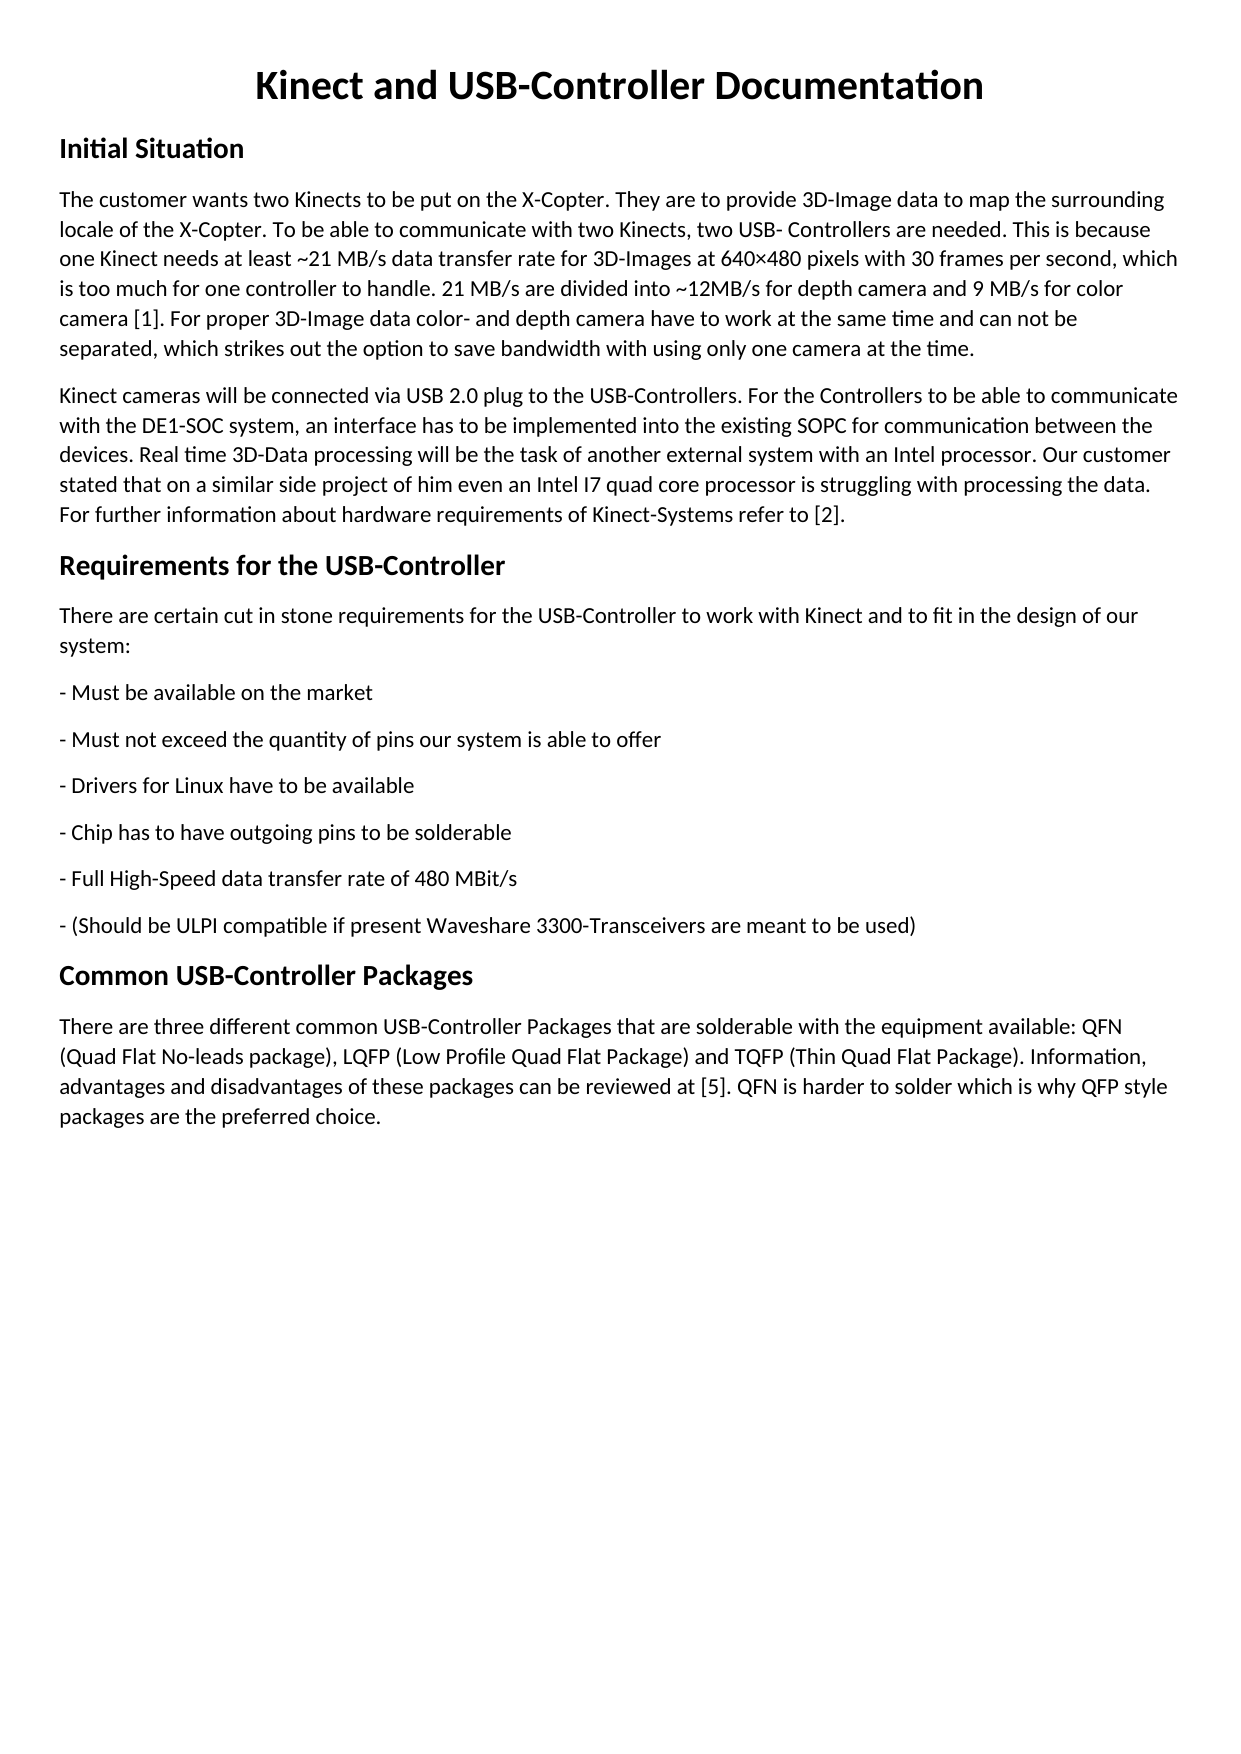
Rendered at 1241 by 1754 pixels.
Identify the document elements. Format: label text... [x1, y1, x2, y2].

text - (Should be ULPI compatible if present Waveshare 3300-Transceivers are meant to be used) [59, 911, 1181, 939]
text - Chip has to have outgoing pins to be solderable [59, 818, 1181, 846]
text There are three different common USB-Controller Packages that are solderable with the equipment available: QFN (Quad Flat No-leads package), LQFP (Low Profile Quad Flat Package) and TQFP (Thin Quad Flat Package). Information, advantages and disadvantages of these packages can be reviewed at [5]. QFN is harder to solder which is why QFP style packages are the preferred choice. [59, 1012, 1181, 1130]
text Initial Situation [59, 130, 1181, 166]
text - Must be available on the market [59, 678, 1181, 706]
text There are certain cut in stone requirements for the USB-Controller to work with Kinect and to fit in the design of our system: [59, 602, 1181, 659]
text Common USB-Controller Packages [59, 957, 1181, 993]
text Kinect cameras will be connected via USB 2.0 plug to the USB-Controllers. For the Controllers to be able to communicate with the DE1-SOC system, an interface has to be implemented into the existing SOPC for communication between the devices. Real time 3D-Data processing will be the task of another external system with an Intel processor. Our customer stated that on a similar side project of him even an Intel I7 quad core processor is struggling with processing the data. For further information about hardware requirements of Kinect-Systems refer to [2]. [59, 381, 1181, 528]
text The customer wants two Kinects to be put on the X-Copter. They are to provide 3D-Image data to map the surrounding locale of the X-Copter. To be able to communicate with two Kinects, two USB- Controllers are needed. This is because one Kinect needs at least ~21 MB/s data transfer rate for 3D-Images at 640×480 pixels with 30 frames per second, which is too much for one controller to handle. 21 MB/s are divided into ~12MB/s for depth camera and 9 MB/s for color camera [1]. For proper 3D-Image data color- and depth camera have to work at the same time and can not be separated, which strikes out the option to save bandwidth with using only one camera at the time. [59, 185, 1181, 362]
text Requirements for the USB-Controller [59, 547, 1181, 583]
text Kinect and USB-Controller Documentation [59, 59, 1181, 110]
text - Full High-Speed data transfer rate of 480 MBit/s [59, 864, 1181, 892]
text - Must not exceed the quantity of pins our system is able to offer [59, 725, 1181, 753]
text - Drivers for Linux have to be available [59, 771, 1181, 799]
